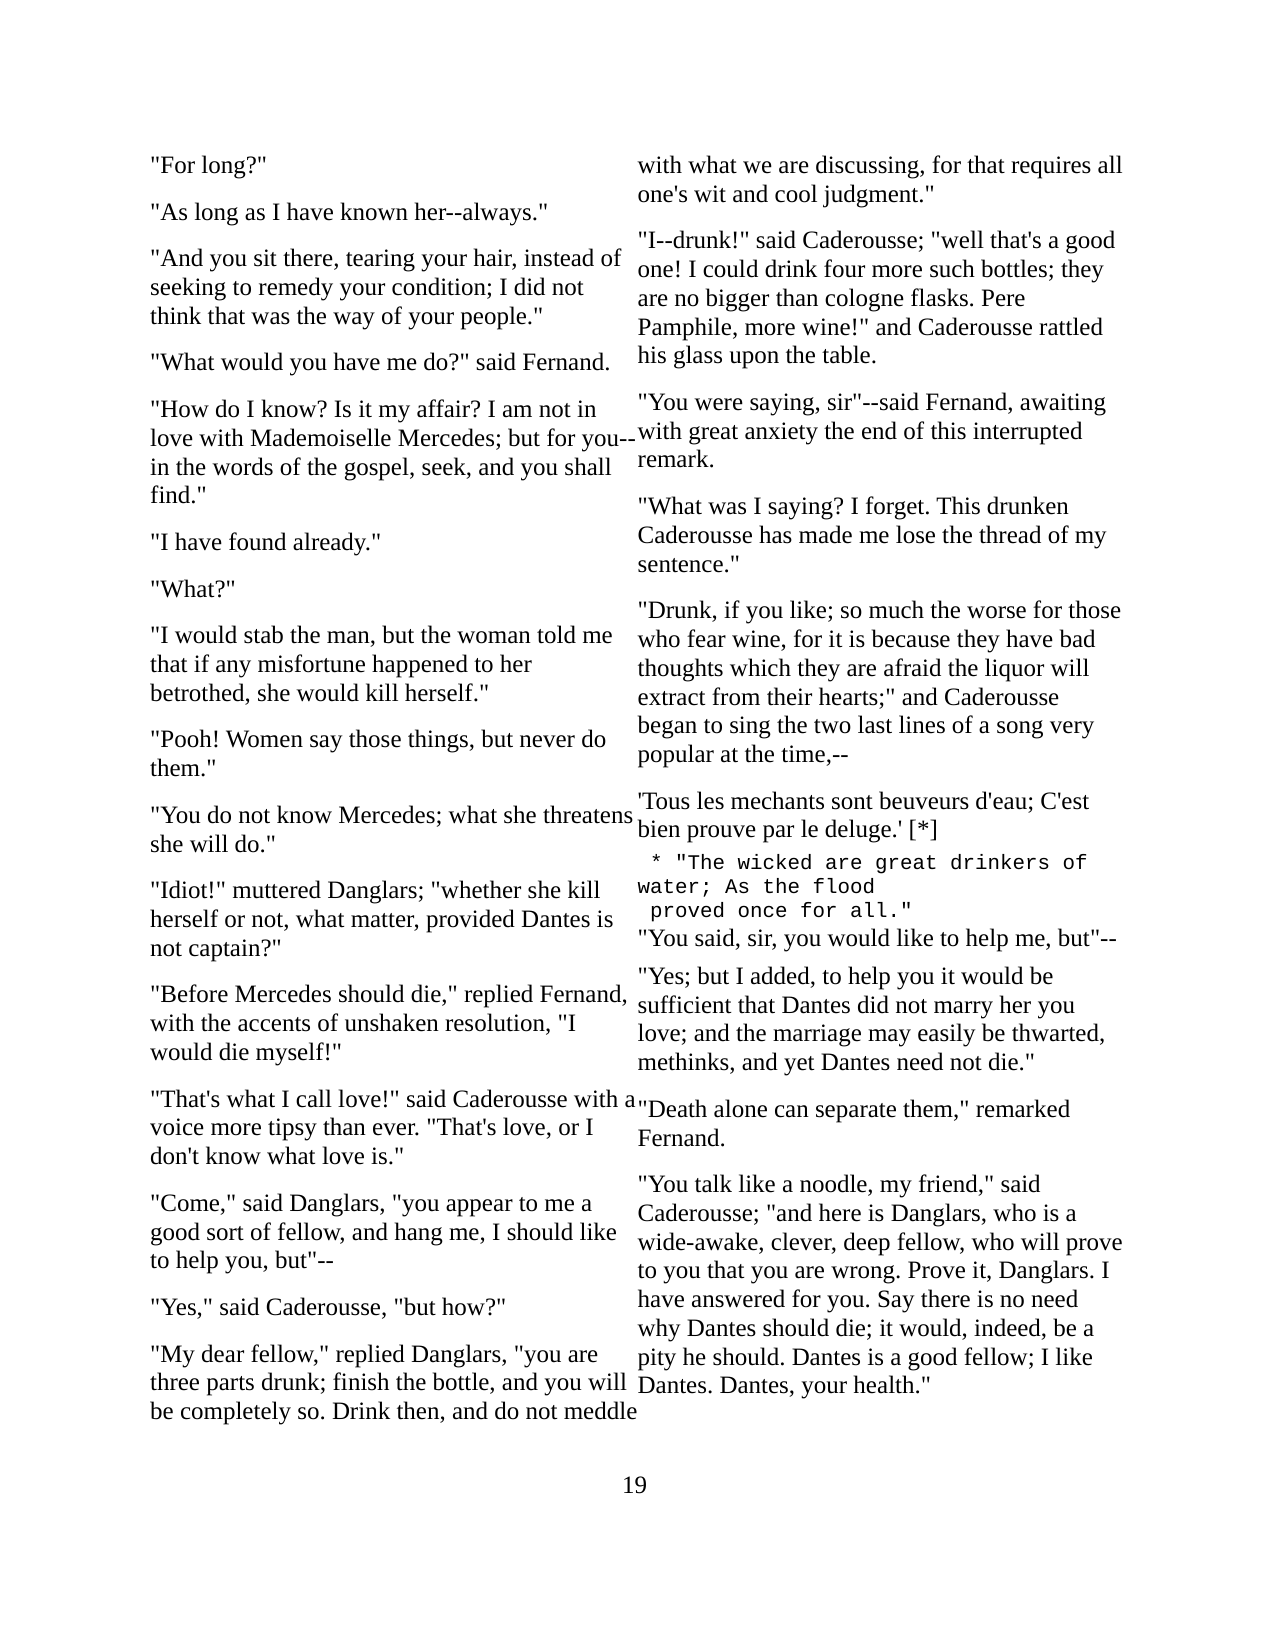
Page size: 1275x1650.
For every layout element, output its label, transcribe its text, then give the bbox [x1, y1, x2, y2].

text "You talk like a noodle, my friend," said Caderousse; "and here is Danglars, who is a wide-awake, clever, deep fellow, who will prove to you that you are wrong. Prove it, Danglars. I have answered for you. Say there is no need why Dantes should die; it would, indeed, be a pity he should. Dantes is a good fellow; I like Dantes. Dantes, your health." [637, 1169, 1125, 1399]
text "You were saying, sir"--said Fernand, awaiting with great anxiety the end of this interrupted remark. [637, 387, 1125, 473]
text proved once for all." [637, 899, 1125, 923]
text 'Tous les mechants sont beuveurs d'eau; C'est bien prouve par le deluge.' [*] [637, 786, 1125, 843]
text "I--drunk!" said Caderousse; "well that's a good one! I could drink four more such bottles; they are no bigger than cologne flasks. Pere Pamphile, more wine!" and Caderousse rattled his glass upon the table. [637, 225, 1125, 369]
text "What would you have me do?" said Fernand. [150, 347, 637, 376]
text "Pooh! Women say those things, but never do them." [150, 724, 637, 782]
text with what we are discussing, for that requires all one's wit and cool judgment." [637, 150, 1125, 207]
text "Come," said Danglars, "you appear to me a good sort of fellow, and hang me, I should like to help you, but"-- [150, 1188, 637, 1274]
text "Before Mercedes should die," replied Fernand, with the accents of unshaken resolution, "I would die myself!" [150, 979, 637, 1066]
text "As long as I have known her--always." [150, 197, 637, 225]
text * "The wicked are great drinkers of water; As the flood [637, 852, 1125, 899]
text "I have found already." [150, 527, 637, 556]
text "How do I know? Is it my affair? I am not in love with Mademoiselle Mercedes; but for you--in the words of the gospel, seek, and you shall find." [150, 394, 637, 509]
text "Drunk, if you like; so much the worse for those who fear wine, for it is because they have bad thoughts which they are afraid the liquor will extract from their hearts;" and Caderousse began to sing the two last lines of a song very popular at the time,-- [637, 595, 1125, 768]
text "And you sit there, tearing your hair, instead of seeking to remedy your condition; I did not think that was the way of your people." [150, 243, 637, 329]
text "You do not know Mercedes; what she threatens she will do." [150, 800, 637, 857]
text "Idiot!" muttered Danglars; "whether she kill herself or not, what matter, provided Dantes is not captain?" [150, 875, 637, 962]
text "What was I saying? I forget. This drunken Caderousse has made me lose the thread of my sentence." [637, 491, 1125, 577]
text "That's what I call love!" said Caderousse with a voice more tipsy than ever. "That's love, or I don't know what love is." [150, 1084, 637, 1170]
text "Death alone can separate them," remarked Fernand. [637, 1094, 1125, 1151]
text "What?" [150, 574, 637, 602]
text "Yes; but I added, to help you it would be sufficient that Dantes did not marry her you love; and the marriage may easily be thwarted, methinks, and yet Dantes need not die." [637, 961, 1125, 1076]
text "My dear fellow," replied Danglars, "you are three parts drunk; finish the bottle, and you will be completely so. Drink then, and do not meddle [150, 1339, 637, 1425]
text "For long?" [150, 150, 637, 179]
text "Yes," said Caderousse, "but how?" [150, 1292, 637, 1321]
text "I would stab the man, but the woman told me that if any misfortune happened to her betrothed, she would kill herself." [150, 620, 637, 707]
text "You said, sir, you would like to help me, but"-- [637, 923, 1125, 952]
